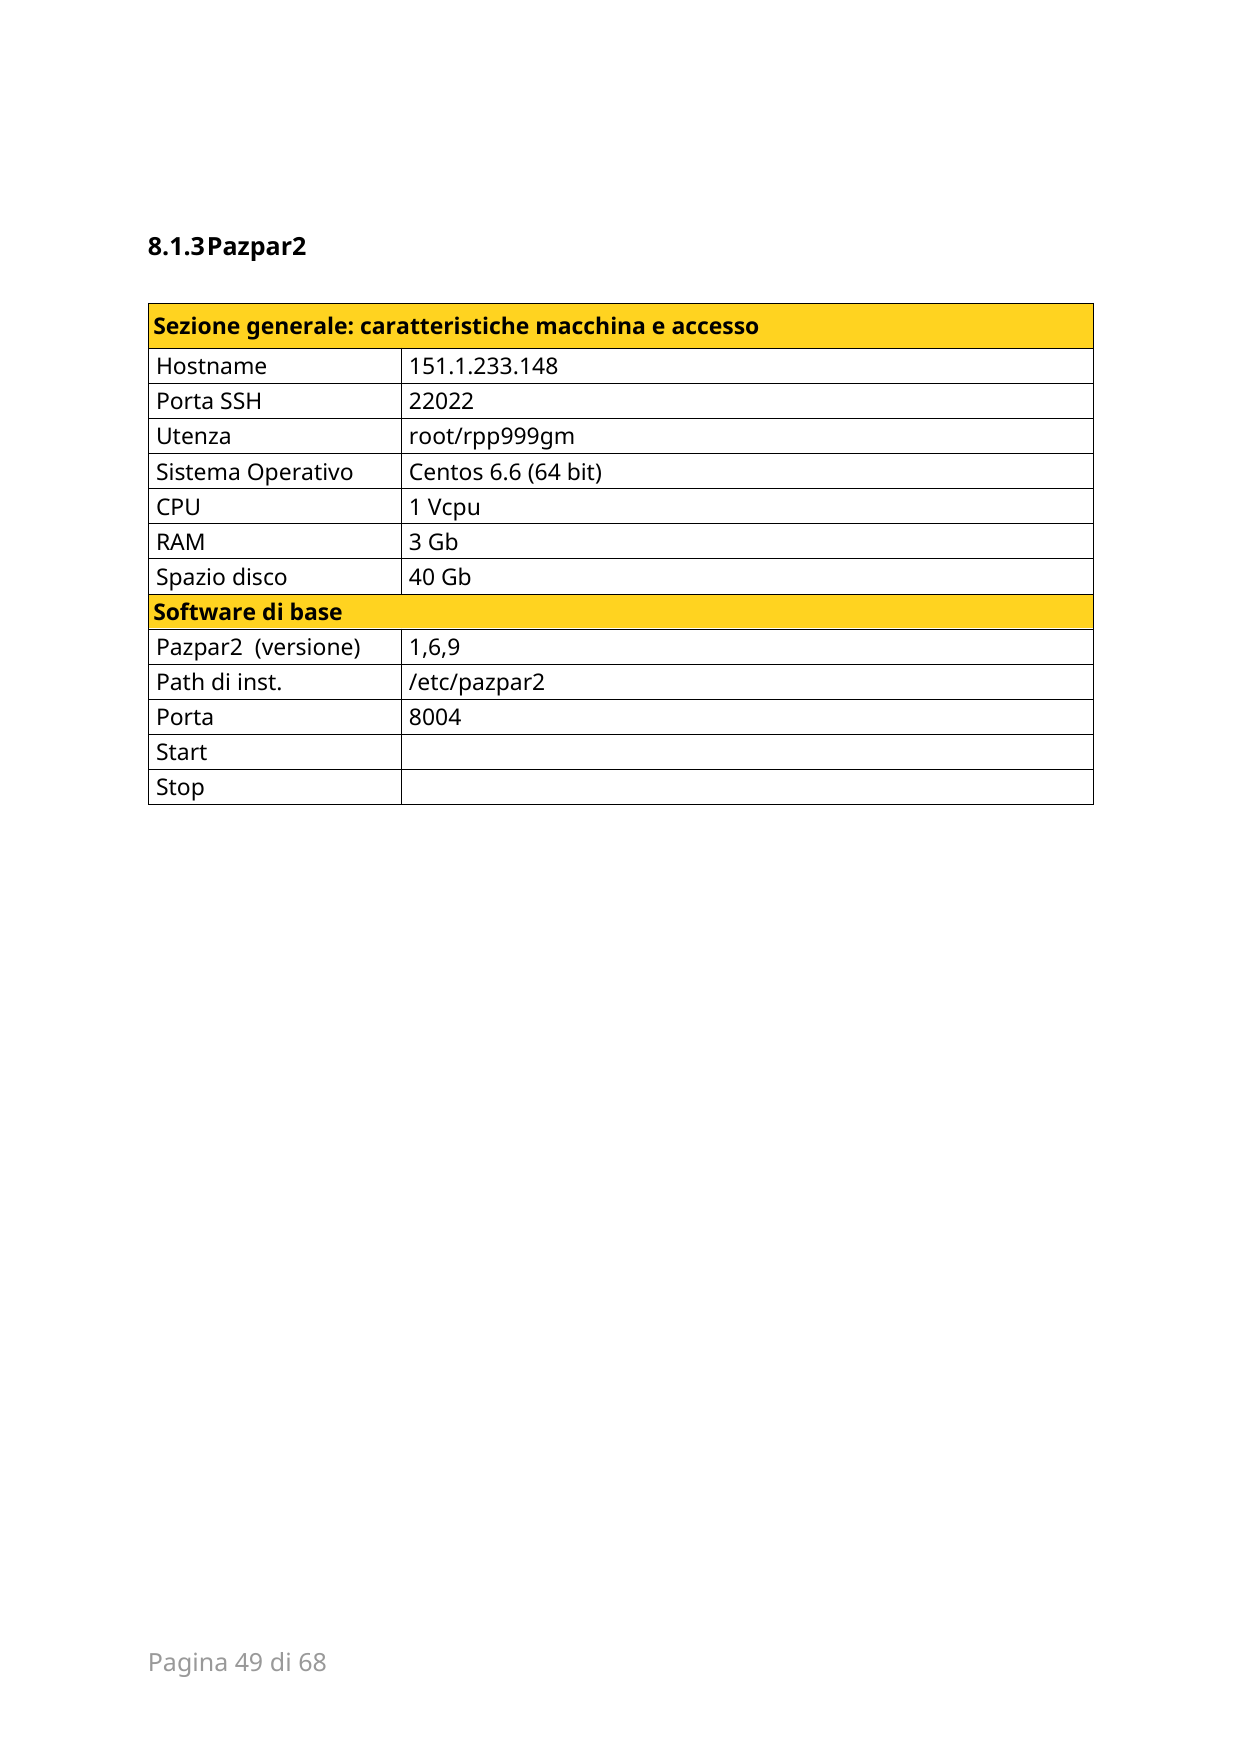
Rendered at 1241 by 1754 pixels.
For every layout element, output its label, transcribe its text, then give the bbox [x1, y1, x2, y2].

table_cell Utenza [149, 419, 401, 453]
table_cell Centos 6.6 (64 bit) [402, 454, 1093, 488]
table_cell 3 Gb [402, 524, 1093, 558]
table_cell [402, 735, 1093, 769]
table_header Sezione generale: caratteristiche macchina e accesso [149, 304, 1093, 348]
table_cell Sistema Operativo [149, 454, 401, 488]
table_cell CPU [149, 489, 401, 523]
table_cell Porta [149, 700, 401, 734]
table_cell Porta SSH [149, 384, 401, 418]
table_cell root/rpp999gm [402, 419, 1093, 453]
table_cell Pazpar2 (versione) [149, 630, 401, 664]
table_cell Start [149, 735, 401, 769]
table_cell 40 Gb [402, 559, 1093, 593]
table_cell RAM [149, 524, 401, 558]
table_cell Spazio disco [149, 559, 401, 593]
table_cell 151.1.233.148 [402, 349, 1093, 383]
table_cell /etc/pazpar2 [402, 665, 1093, 699]
table_cell Path di inst. [149, 665, 401, 699]
table_cell Software di base [149, 595, 1093, 628]
subtitle Pazpar2 [148, 228, 1093, 263]
table_cell 8004 [402, 700, 1093, 734]
table_cell [402, 770, 1093, 804]
table_cell 22022 [402, 384, 1093, 418]
table_cell 1,6,9 [402, 630, 1093, 664]
table_cell Hostname [149, 349, 401, 383]
table_cell Stop [149, 770, 401, 804]
table_cell 1 Vcpu [402, 489, 1093, 523]
